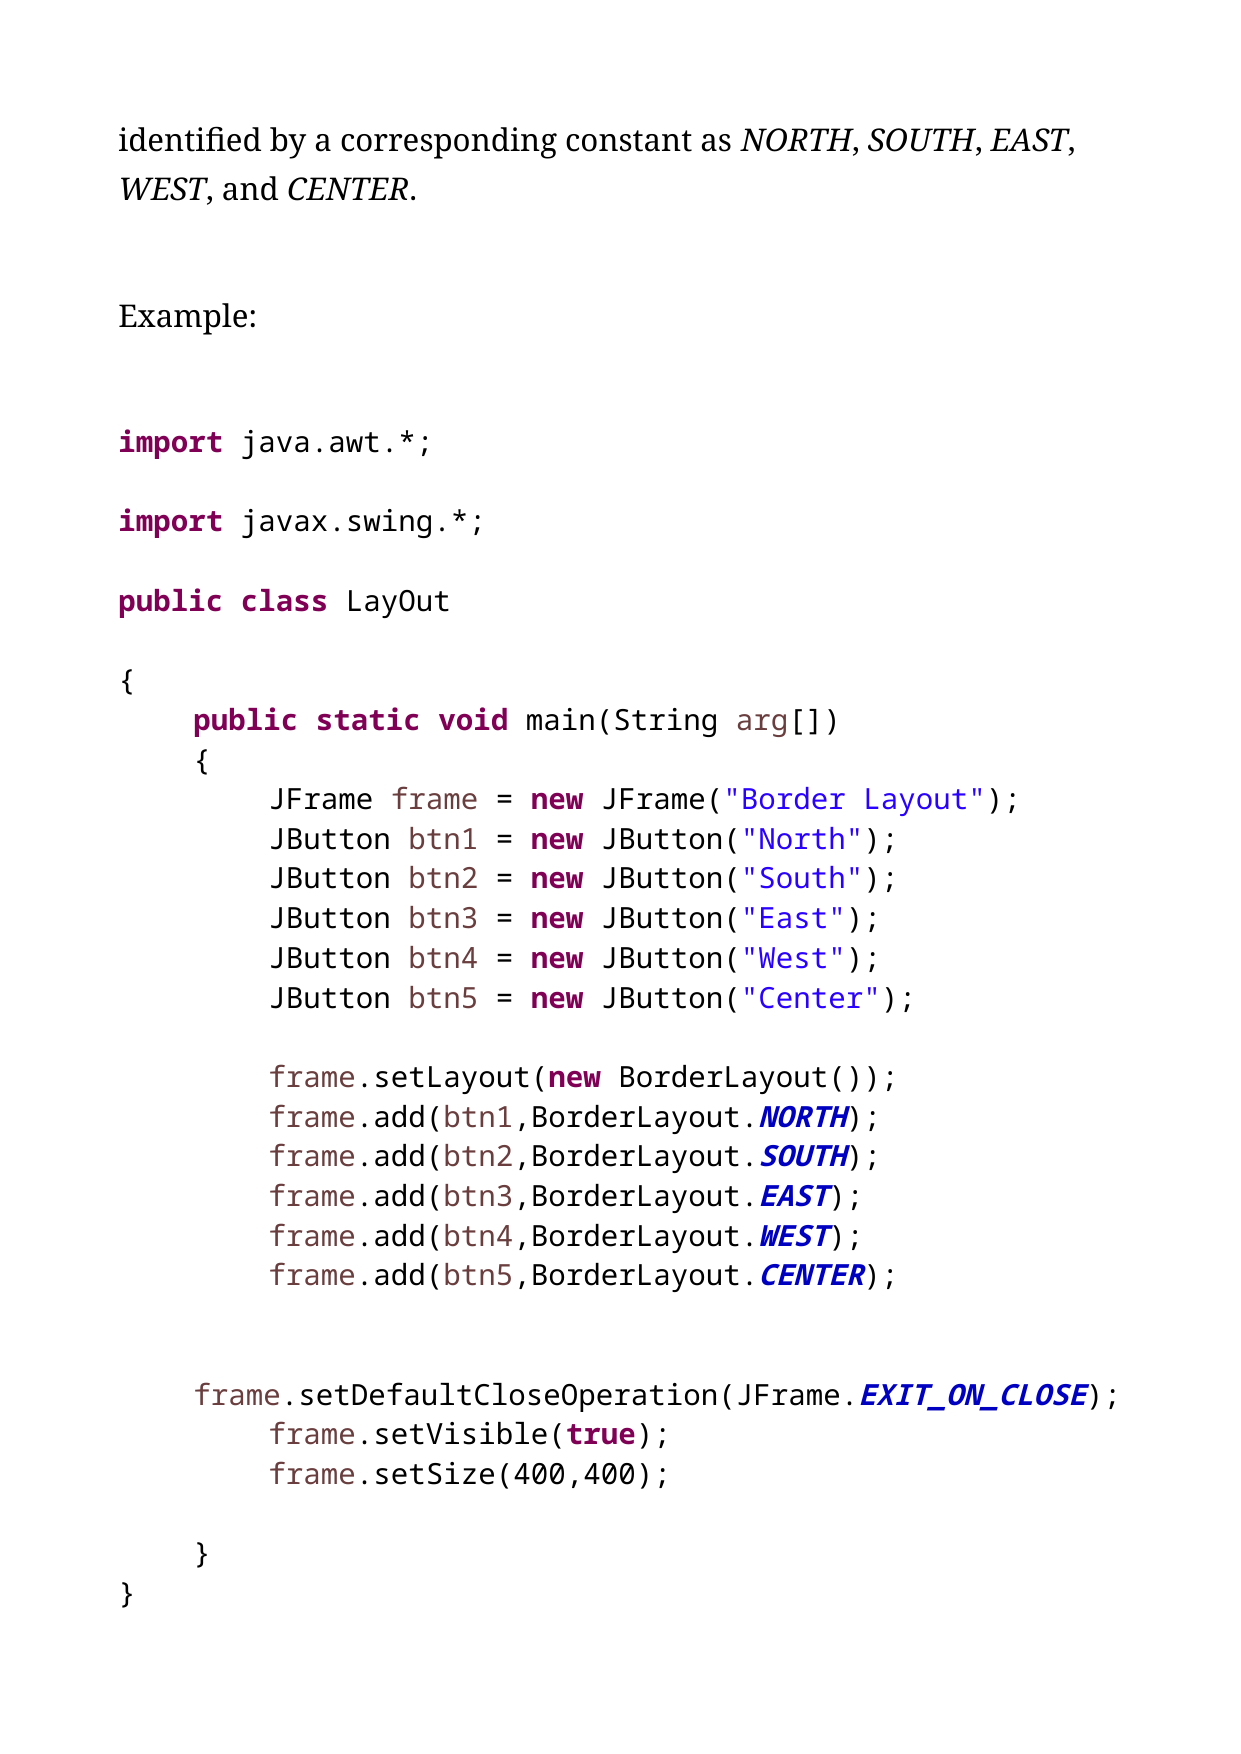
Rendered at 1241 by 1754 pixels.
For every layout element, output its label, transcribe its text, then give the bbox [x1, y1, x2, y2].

text } [118, 1572, 1122, 1612]
text public static void main(String arg[]) [118, 699, 1122, 739]
text JButton btn3 = new JButton("East"); [118, 897, 1122, 937]
text } [118, 1532, 1122, 1572]
text JButton btn4 = new JButton("West"); [118, 937, 1122, 977]
text frame.add(btn1,BorderLayout.NORTH); [118, 1096, 1122, 1136]
text frame.setLayout(new BorderLayout()); [118, 1056, 1122, 1096]
text frame.add(btn5,BorderLayout.CENTER); [118, 1255, 1122, 1294]
text frame.add(btn3,BorderLayout.EAST); [118, 1175, 1122, 1215]
text { [118, 739, 1122, 778]
text JButton btn2 = new JButton("South"); [118, 858, 1122, 897]
text JFrame frame = new JFrame("Border Layout"); [118, 778, 1122, 818]
text JButton btn1 = new JButton("North"); [118, 818, 1122, 858]
text JButton btn5 = new JButton("Center"); [118, 977, 1122, 1017]
text frame.setSize(400,400); [118, 1453, 1122, 1493]
text { [118, 659, 1122, 699]
text import javax.swing.*; [118, 501, 1122, 540]
text identified by a corresponding constant as NORTH, SOUTH, EAST, WEST, and CENTER. [118, 118, 1122, 210]
text Example: [118, 294, 1122, 337]
text frame.add(btn4,BorderLayout.WEST); [118, 1215, 1122, 1255]
text frame.add(btn2,BorderLayout.SOUTH); [118, 1136, 1122, 1175]
text import java.awt.*; [118, 421, 1122, 461]
text frame.setVisible(true); [118, 1413, 1122, 1453]
text public class LayOut [118, 580, 1122, 620]
text frame.setDefaultCloseOperation(JFrame.EXIT_ON_CLOSE); [118, 1334, 1122, 1413]
